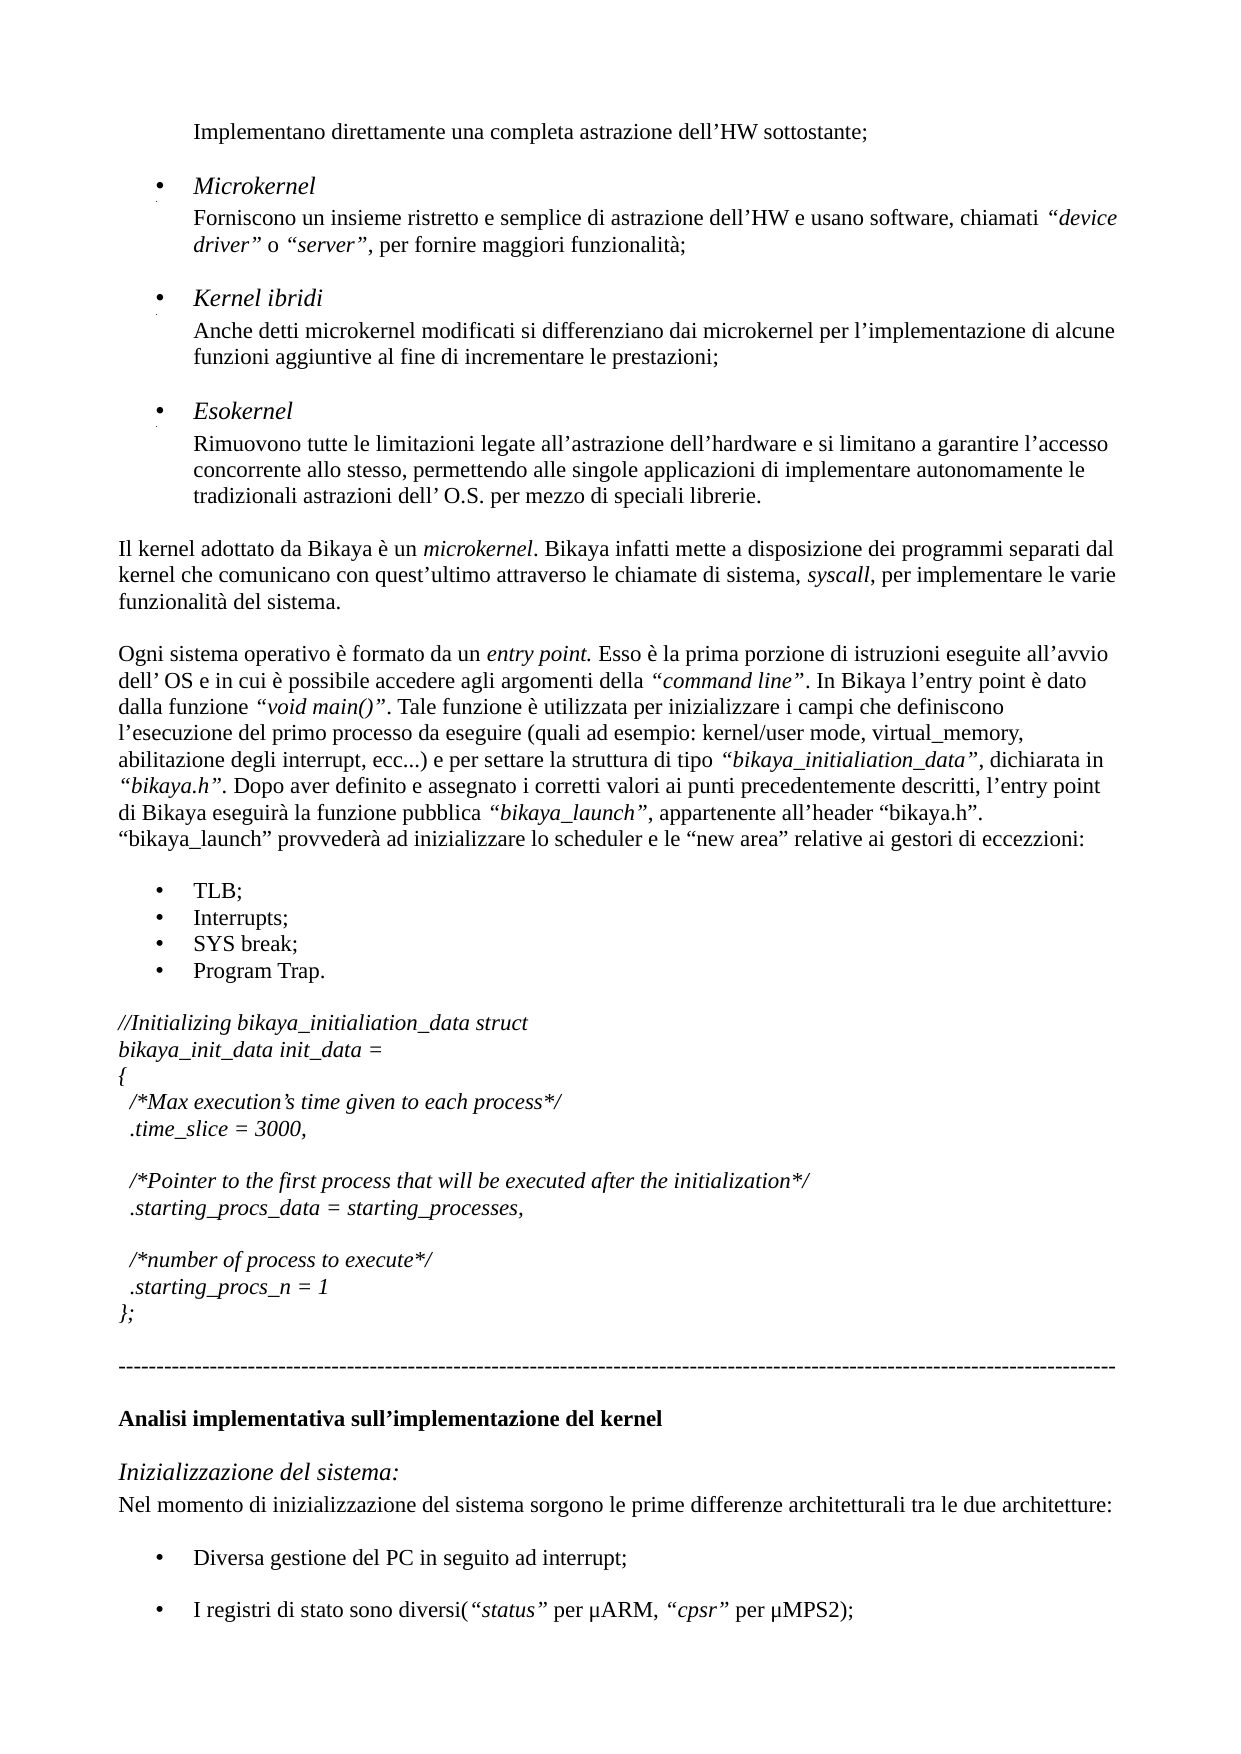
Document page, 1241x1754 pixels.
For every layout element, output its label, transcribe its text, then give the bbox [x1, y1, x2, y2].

list Esokernel [156, 396, 1122, 425]
list SYS break; [156, 930, 1122, 957]
text “bikaya_launch” provvederà ad inizializzare lo scheduler e le “new area” relative ai gestori di eccezzioni: [118, 825, 1122, 851]
text bikaya_init_data init_data = [118, 1036, 1122, 1062]
list I registri di stato sono diversi(“status” per μARM, “cpsr” per μMPS2); [156, 1596, 1122, 1623]
text Il kernel adottato da Bikaya è un microkernel. Bikaya infatti mette a disposizione dei programmi separati dal kernel che comunicano con quest’ultimo attraverso le chiamate di sistema, syscall, per implementare le varie funzionalità del sistema. [118, 535, 1122, 614]
text //Initializing bikaya_initialiation_data struct [118, 1009, 1122, 1036]
text ----------------------------------------------------------------------------------------------------------------------------------- [118, 1352, 1122, 1378]
list Anche detti microkernel modificati si differenziano dai microkernel per l’implementazione di alcune funzioni aggiuntive al fine di incrementare le prestazioni; [156, 317, 1122, 370]
text /*Max execution’s time given to each process*/ [118, 1088, 1122, 1115]
list Program Trap. [156, 957, 1122, 983]
text .time_slice = 3000, [118, 1115, 1122, 1141]
text Analisi implementativa sull’implementazione del kernel [118, 1405, 1122, 1431]
list Diversa gestione del PC in seguito ad interrupt; [156, 1544, 1122, 1570]
list TLB; [156, 878, 1122, 904]
text /*Pointer to the first process that will be executed after the initialization*/ .starting_procs_data = starting_processes, [118, 1167, 1122, 1220]
text /*number of process to execute*/ .starting_procs_n = 1 }; [118, 1247, 1122, 1326]
list Rimuovono tutte le limitazioni legate all’astrazione dell’hardware e si limitano a garantire l’accesso concorrente allo stesso, permettendo alle singole applicazioni di implementare autonomamente le tradizionali astrazioni dell’ O.S. per mezzo di speciali librerie. [156, 429, 1122, 509]
text { [118, 1062, 1122, 1088]
text Ogni sistema operativo è formato da un entry point. Esso è la prima porzione di istruzioni eseguite all’avvio dell’ OS e in cui è possibile accedere agli argomenti della “command line”. In Bikaya l’entry point è dato dalla funzione “void main()”. Tale funzione è utilizzata per inizializzare i campi che definiscono l’esecuzione del primo processo da eseguire (quali ad esempio: kernel/user mode, virtual_memory, abilitazione degli interrupt, ecc...) e per settare la struttura di tipo “bikaya_initialiation_data”, dichiarata in “bikaya.h”. Dopo aver definito e assegnato i corretti valori ai punti precedentemente descritti, l’entry point di Bikaya eseguirà la funzione pubblica “bikaya_launch”, appartenente all’header “bikaya.h”. [118, 640, 1122, 825]
list Forniscono un insieme ristretto e semplice di astrazione dell’HW e usano software, chiamati “device driver” o “server”, per fornire maggiori funzionalità; [156, 204, 1122, 257]
list Interrupts; [156, 904, 1122, 930]
text Nel momento di inizializzazione del sistema sorgono le prime differenze architetturali tra le due architetture: [118, 1491, 1122, 1517]
list Kernel ibridi [156, 283, 1122, 312]
text Inizializzazione del sistema: [118, 1457, 1122, 1486]
list Microkernel [156, 171, 1122, 199]
list Implementano direttamente una completa astrazione dell’HW sottostante; [156, 118, 1122, 144]
